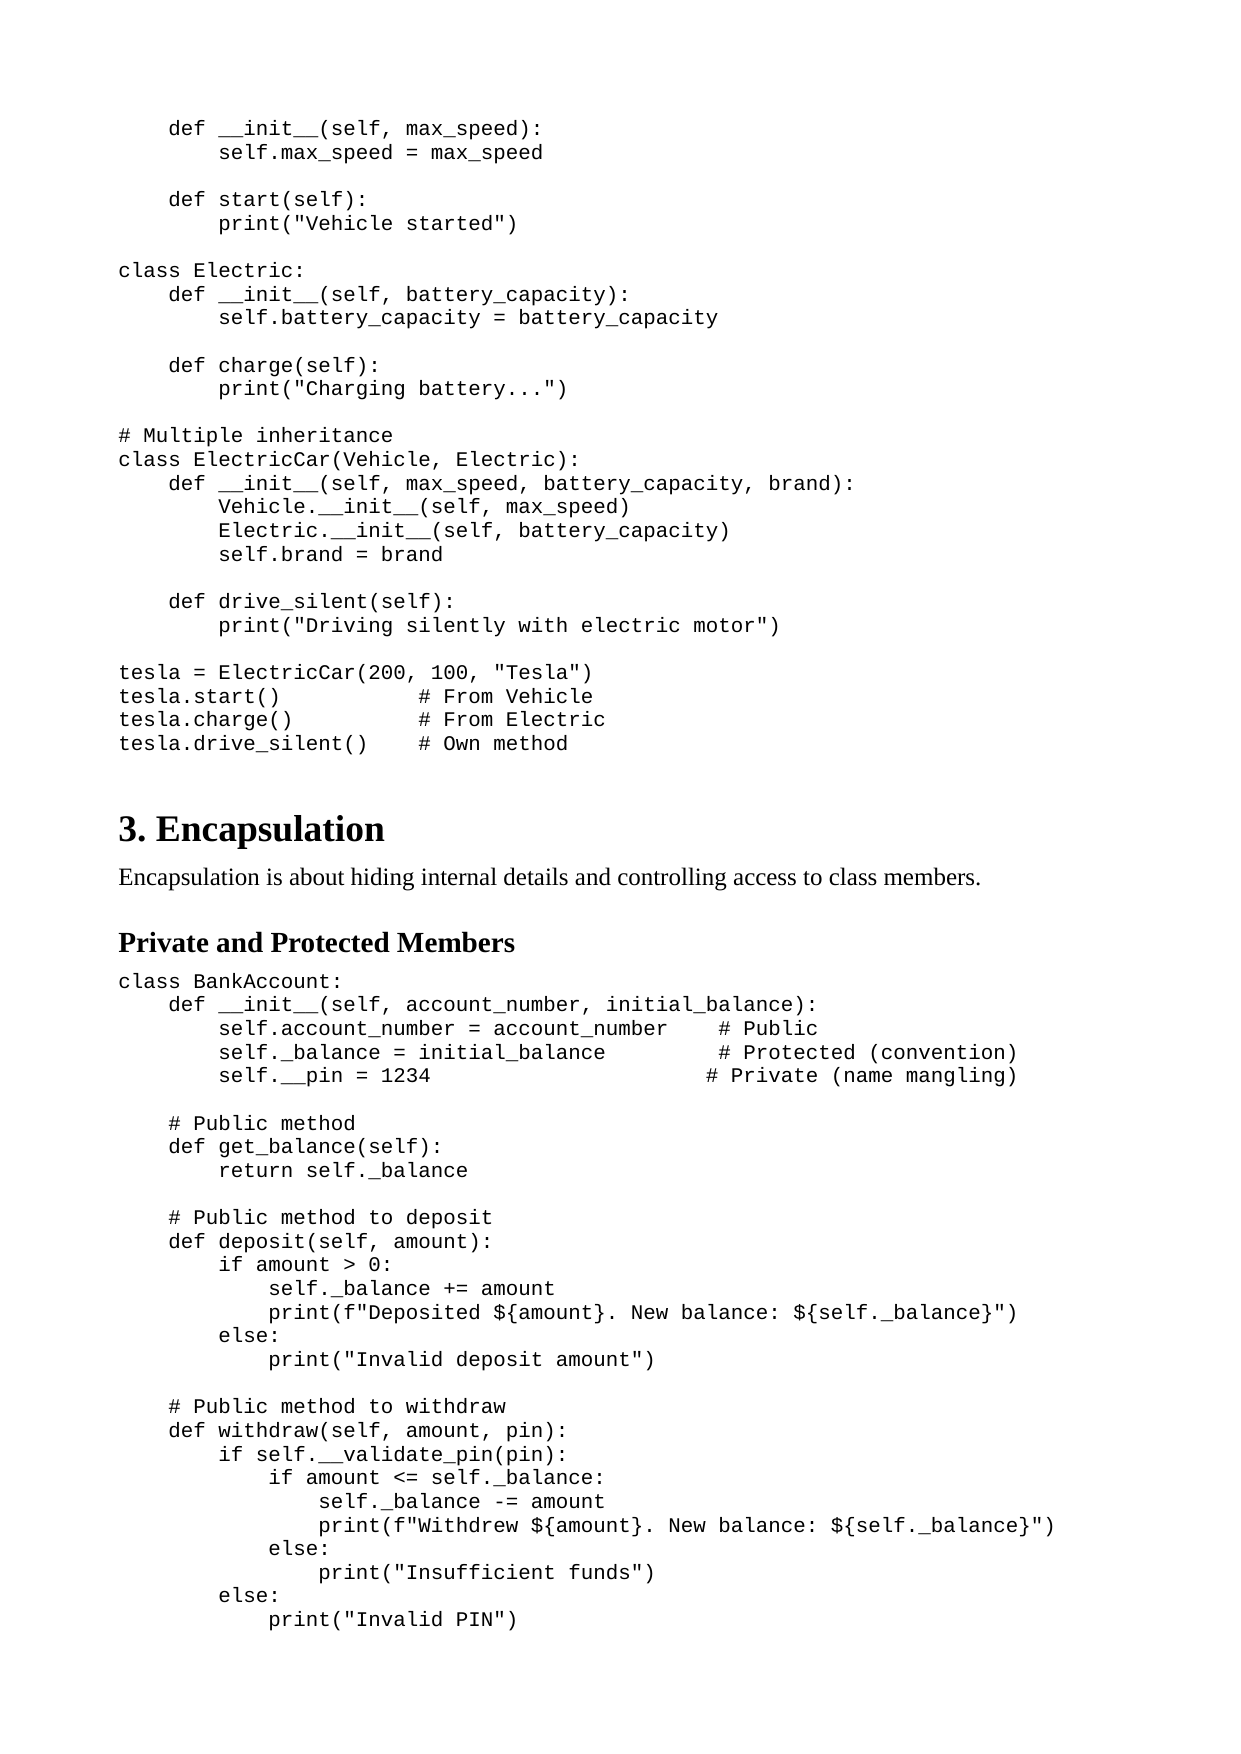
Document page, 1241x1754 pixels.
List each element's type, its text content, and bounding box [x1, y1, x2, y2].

text self.account_number = account_number # Public [118, 1018, 1122, 1042]
text def __init__(self, account_number, initial_balance): [118, 994, 1122, 1018]
text def drive_silent(self): [118, 591, 1122, 615]
text def __init__(self, battery_capacity): [118, 284, 1122, 307]
text else: [118, 1538, 1122, 1562]
text tesla.drive_silent() # Own method [118, 733, 1122, 757]
text # Multiple inheritance [118, 426, 1122, 449]
text self._balance += amount [118, 1278, 1122, 1302]
text tesla = ElectricCar(200, 100, "Tesla") [118, 662, 1122, 686]
text if self.__validate_pin(pin): [118, 1444, 1122, 1467]
text self.__pin = 1234 # Private (name mangling) [118, 1065, 1122, 1089]
text def start(self): [118, 189, 1122, 213]
text def __init__(self, max_speed, battery_capacity, brand): [118, 473, 1122, 496]
text self._balance -= amount [118, 1491, 1122, 1514]
text def charge(self): [118, 354, 1122, 378]
text def get_balance(self): [118, 1136, 1122, 1160]
text def deposit(self, amount): [118, 1231, 1122, 1254]
text Vehicle.__init__(self, max_speed) [118, 496, 1122, 520]
text # Public method to deposit [118, 1207, 1122, 1231]
text class ElectricCar(Vehicle, Electric): [118, 449, 1122, 473]
text else: [118, 1586, 1122, 1609]
text self.max_speed = max_speed [118, 142, 1122, 165]
text if amount > 0: [118, 1254, 1122, 1278]
text print(f"Deposited ${amount}. New balance: ${self._balance}") [118, 1302, 1122, 1325]
text Electric.__init__(self, battery_capacity) [118, 520, 1122, 544]
text self.battery_capacity = battery_capacity [118, 307, 1122, 331]
text print("Driving silently with electric motor") [118, 615, 1122, 638]
text tesla.charge() # From Electric [118, 709, 1122, 733]
text def withdraw(self, amount, pin): [118, 1420, 1122, 1444]
text print("Invalid PIN") [118, 1609, 1122, 1633]
text return self._balance [118, 1160, 1122, 1183]
text tesla.start() # From Vehicle [118, 686, 1122, 709]
text self._balance = initial_balance # Protected (convention) [118, 1042, 1122, 1065]
text Encapsulation is about hiding internal details and controlling access to class members. [118, 862, 1122, 891]
text def __init__(self, max_speed): [118, 118, 1122, 142]
text print(f"Withdrew ${amount}. New balance: ${self._balance}") [118, 1514, 1122, 1538]
subtitle Private and Protected Members [118, 925, 1122, 958]
text if amount <= self._balance: [118, 1467, 1122, 1491]
text # Public method to withdraw [118, 1396, 1122, 1420]
text self.brand = brand [118, 544, 1122, 567]
text print("Vehicle started") [118, 213, 1122, 236]
text else: [118, 1325, 1122, 1349]
text class BankAccount: [118, 971, 1122, 994]
text print("Insufficient funds") [118, 1562, 1122, 1586]
text print("Invalid deposit amount") [118, 1349, 1122, 1373]
text class Electric: [118, 260, 1122, 284]
text print("Charging battery...") [118, 378, 1122, 402]
text # Public method [118, 1113, 1122, 1136]
subtitle 3. Encapsulation [118, 807, 1122, 850]
